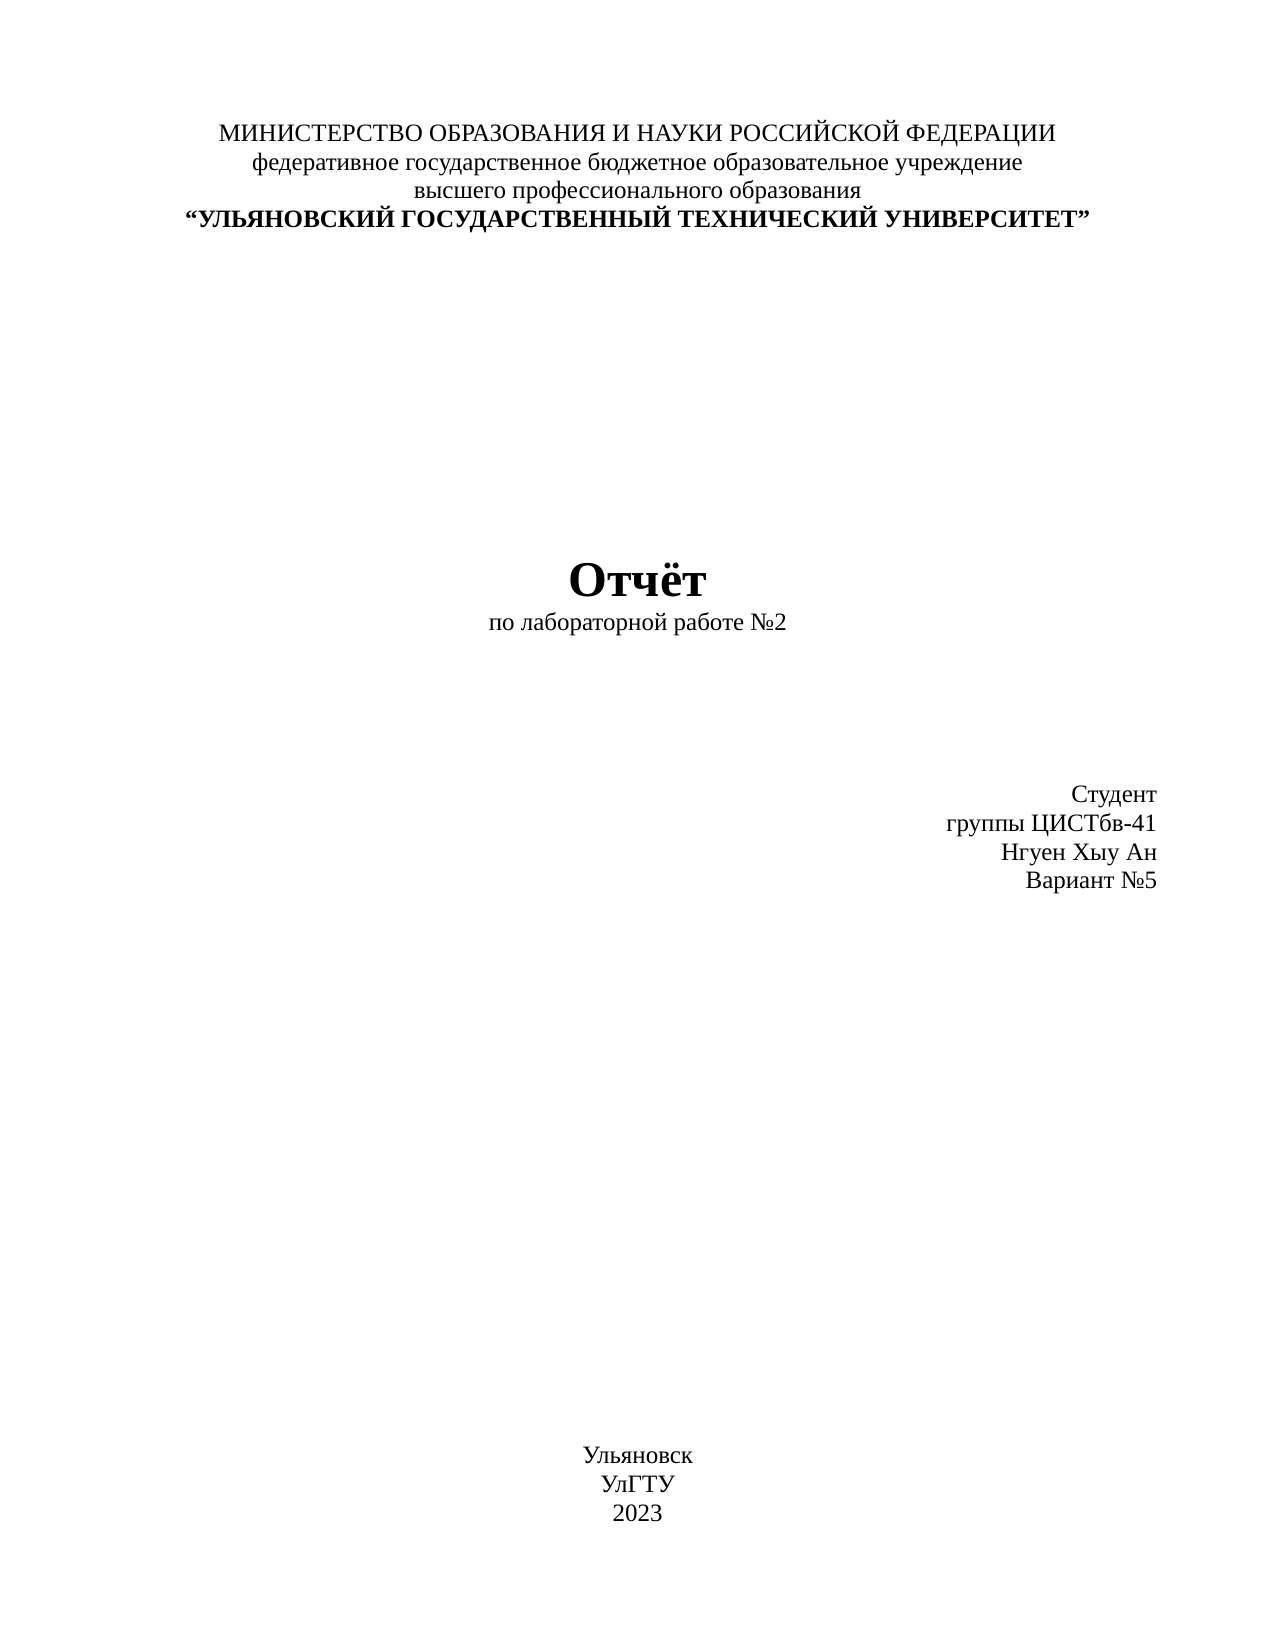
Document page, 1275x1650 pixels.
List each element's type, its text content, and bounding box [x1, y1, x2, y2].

text Вариант №5 [118, 866, 1157, 894]
text Нгуен Хыу Ан [118, 837, 1157, 866]
text Ульяновск [118, 1441, 1157, 1469]
text по лабораторной работе №2 [118, 607, 1157, 636]
text Студент [118, 779, 1157, 808]
text МИНИСТЕРСТВО ОБРАЗОВАНИЯ И НАУКИ РОССИЙСКОЙ ФЕДЕРАЦИИ [118, 118, 1157, 147]
text 2023 [118, 1498, 1157, 1527]
text УлГТУ [118, 1469, 1157, 1498]
text “УЛЬЯНОВСКИЙ ГОСУДАРСТВЕННЫЙ ТЕХНИЧЕСКИЙ УНИВЕРСИТЕТ” [118, 204, 1157, 233]
text Отчёт [118, 549, 1157, 607]
text федеративное государственное бюджетное образовательное учреждение [118, 147, 1157, 176]
text группы ЦИСТбв-41 [118, 808, 1157, 837]
text высшего профессионального образования [118, 176, 1157, 204]
